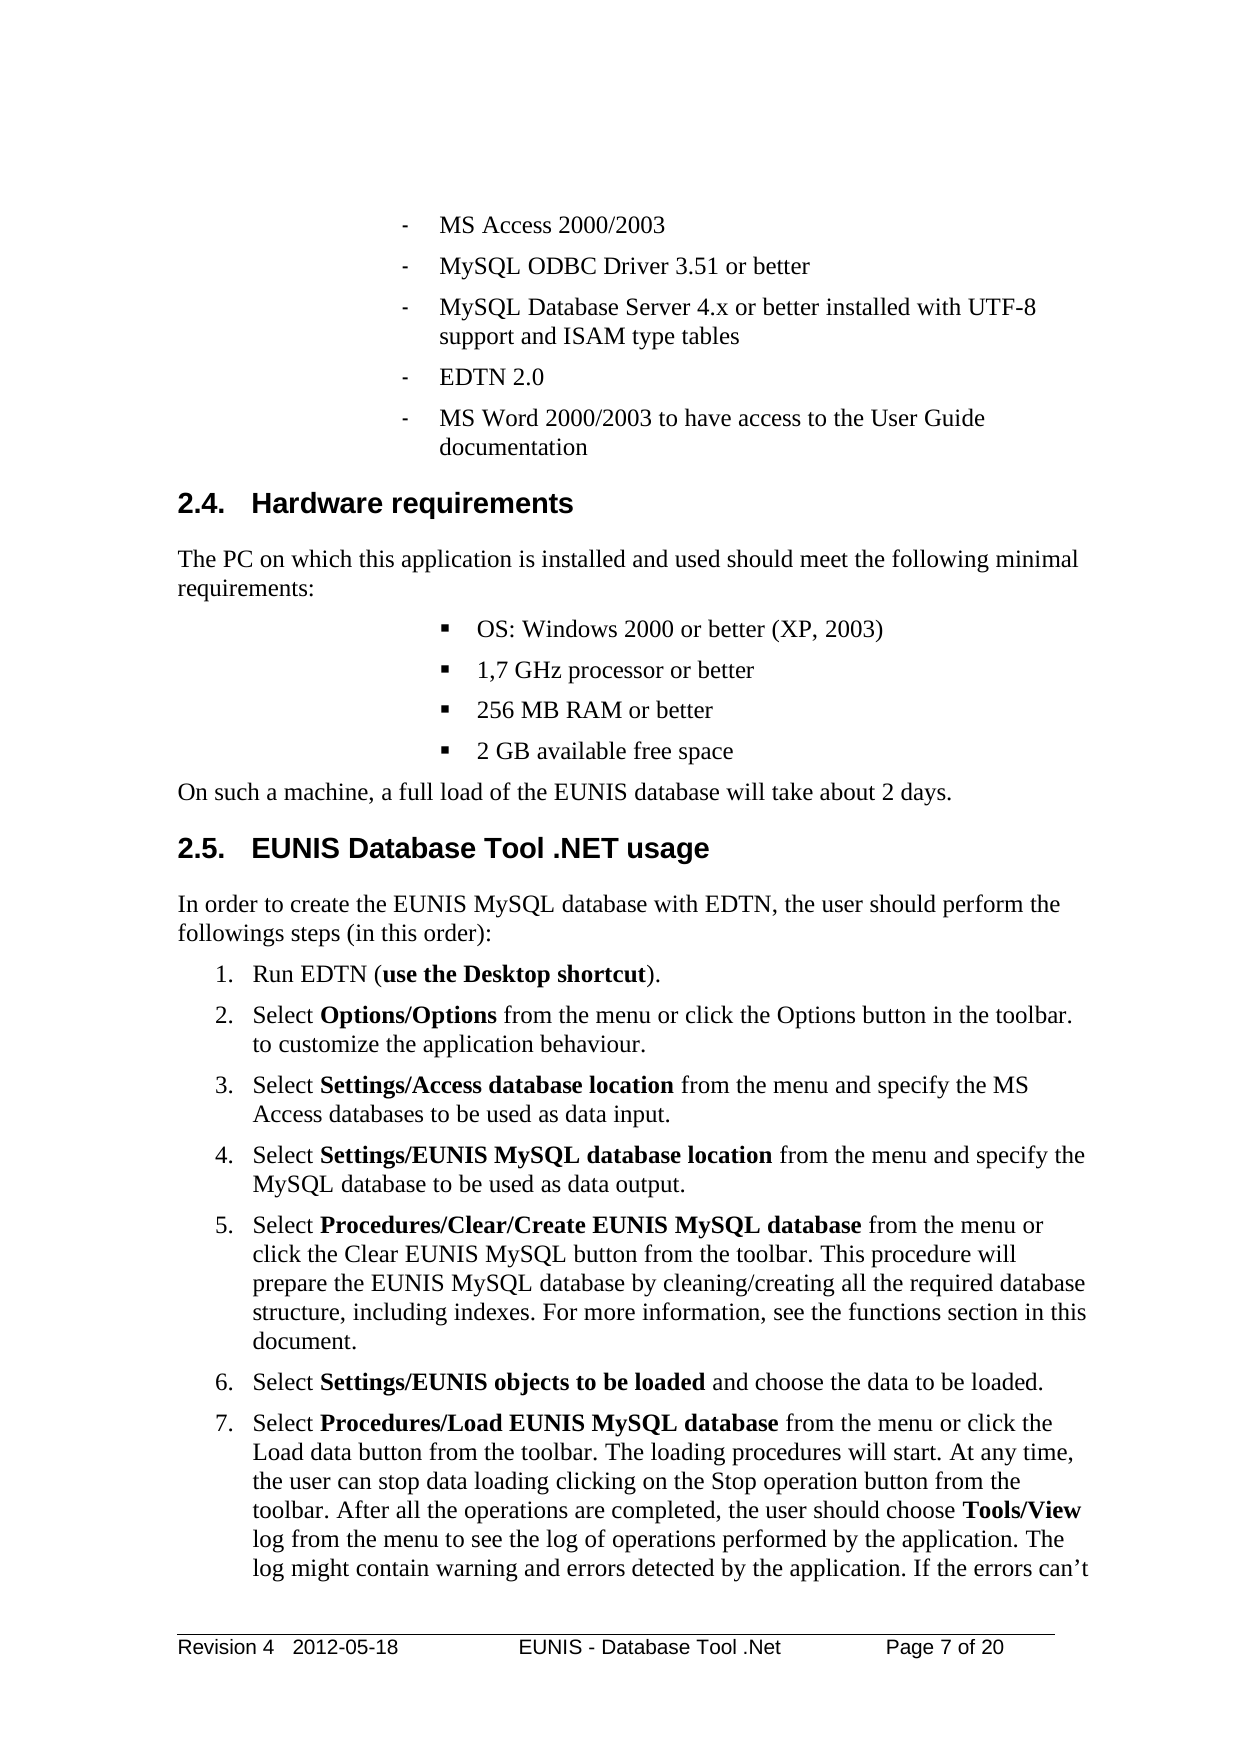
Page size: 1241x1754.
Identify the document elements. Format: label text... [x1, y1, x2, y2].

list MySQL ODBC Driver 3.51 or better [402, 251, 1092, 280]
list EDTN 2.0 [402, 362, 1092, 391]
list MS Access 2000/2003 [402, 210, 1092, 239]
list 256 MB RAM or better [439, 695, 1092, 724]
text On such a machine, a full load of the EUNIS database will take about 2 days. [177, 777, 1092, 806]
list Select Procedures/Load EUNIS MySQL database from the menu or click the Load data button from the toolbar. The loading procedures will start. At any time, the user can stop data loading clicking on the Stop operation button from the toolbar. After all the operations are completed, the user should choose Tools/View log from the menu to see the log of operations performed by the application. The log might contain warning and errors detected by the application. If the errors can’t [215, 1408, 1092, 1582]
list Select Settings/EUNIS objects to be loaded and choose the data to be loaded. [215, 1367, 1092, 1396]
list Select Procedures/Clear/Create EUNIS MySQL database from the menu or click the Clear EUNIS MySQL button from the toolbar. This procedure will prepare the EUNIS MySQL database by cleaning/creating all the required database structure, including indexes. For more information, see the functions section in this document. [215, 1210, 1092, 1355]
subtitle Hardware requirements [177, 486, 1092, 519]
list MS Word 2000/2003 to have access to the User Guide documentation [402, 403, 1092, 461]
list Select Settings/EUNIS MySQL database location from the menu and specify the MySQL database to be used as data output. [215, 1140, 1092, 1198]
list Select Options/Options from the menu or click the Options button in the toolbar. to customize the application behaviour. [215, 1000, 1092, 1058]
list Run EDTN (use the Desktop shortcut). [215, 959, 1092, 988]
list 2 GB available free space [439, 736, 1092, 765]
list Select Settings/Access database location from the menu and specify the MS Access databases to be used as data input. [215, 1070, 1092, 1128]
text The PC on which this application is installed and used should meet the following minimal requirements: [177, 544, 1092, 602]
list 1,7 GHz processor or better [439, 654, 1092, 684]
list MySQL Database Server 4.x or better installed with UTF-8 support and ISAM type tables [402, 292, 1092, 350]
list OS: Windows 2000 or better (XP, 2003) [439, 614, 1092, 643]
subtitle EUNIS Database Tool .NET usage [177, 831, 1092, 864]
text In order to create the EUNIS MySQL database with EDTN, the user should perform the followings steps (in this order): [177, 889, 1092, 947]
